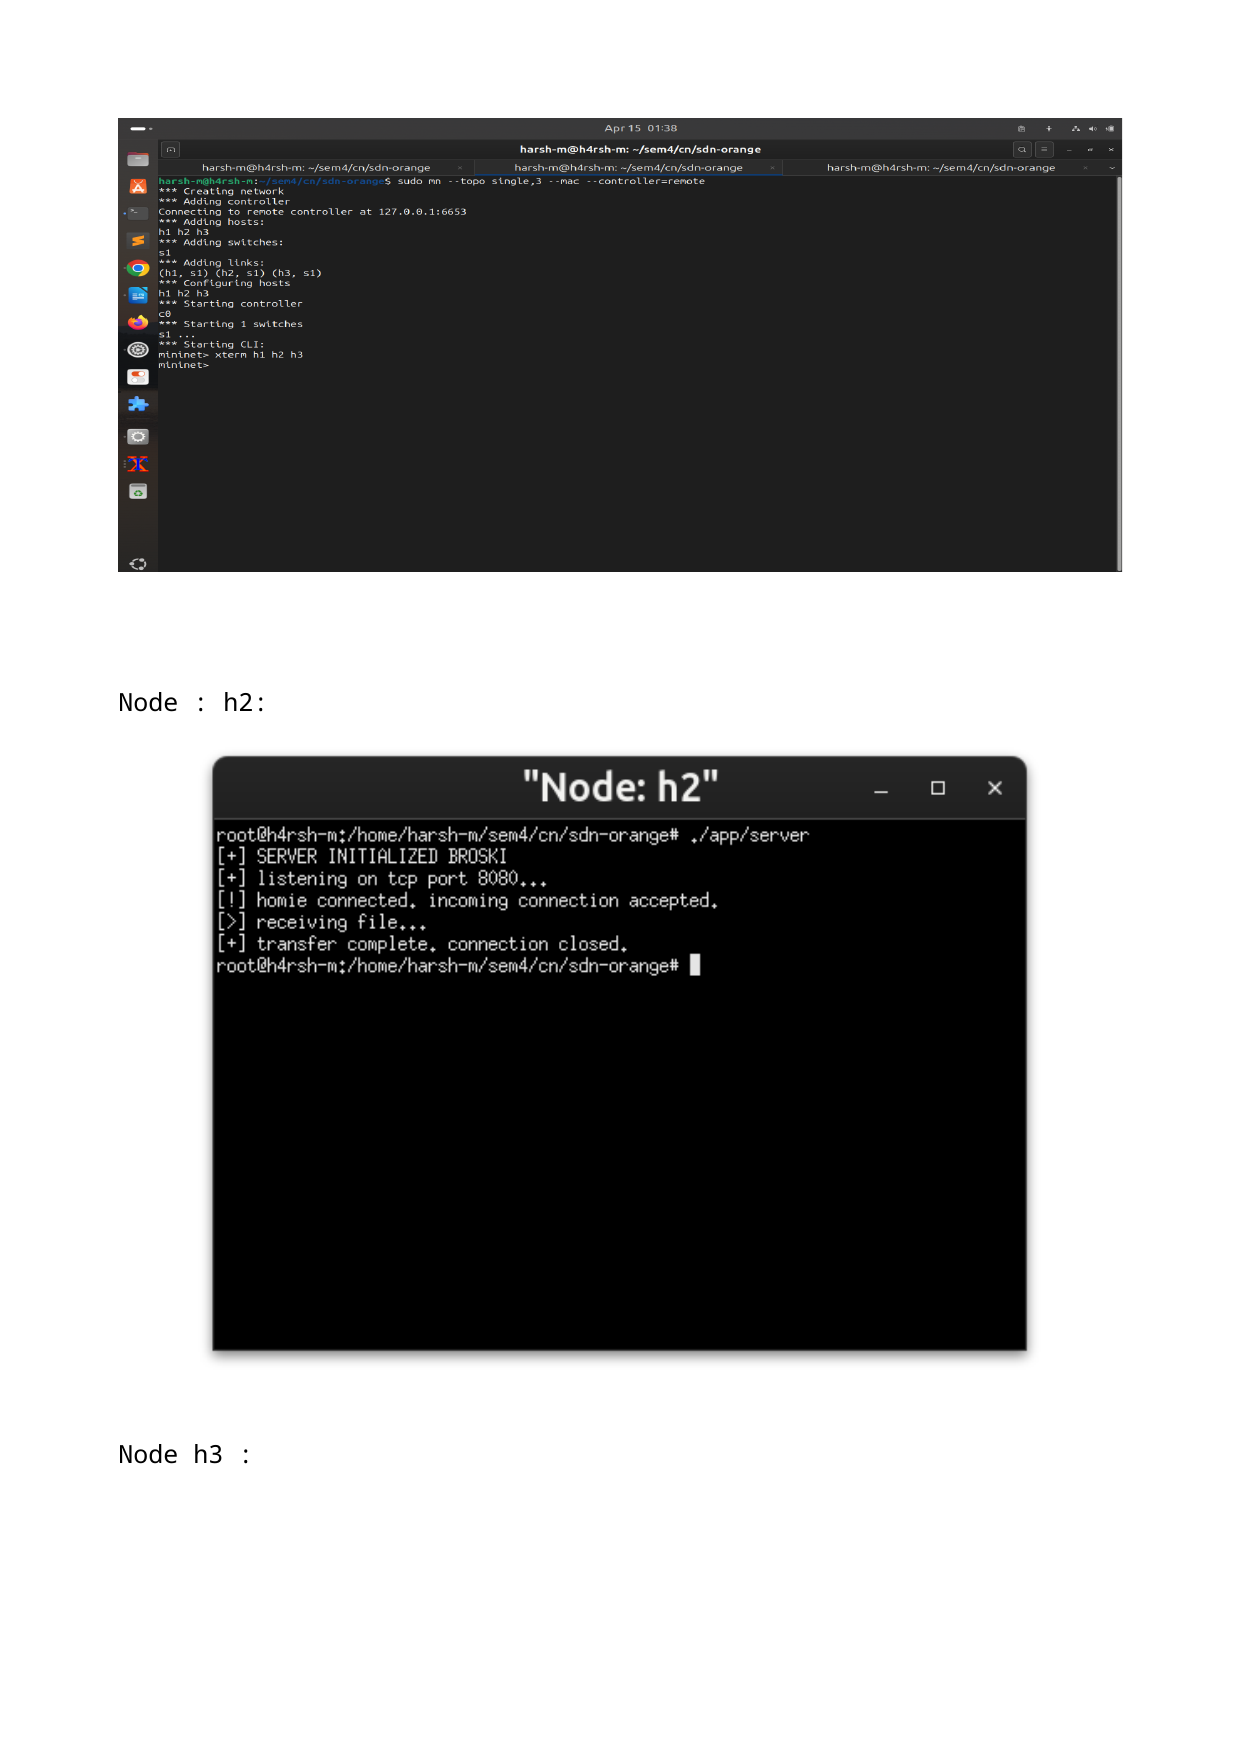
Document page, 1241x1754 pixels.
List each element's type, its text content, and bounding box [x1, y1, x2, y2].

picture [118, 118, 1123, 572]
text Node h3 : [118, 1437, 1122, 1471]
text Node : h2: [118, 684, 1122, 718]
picture [191, 738, 1049, 1378]
